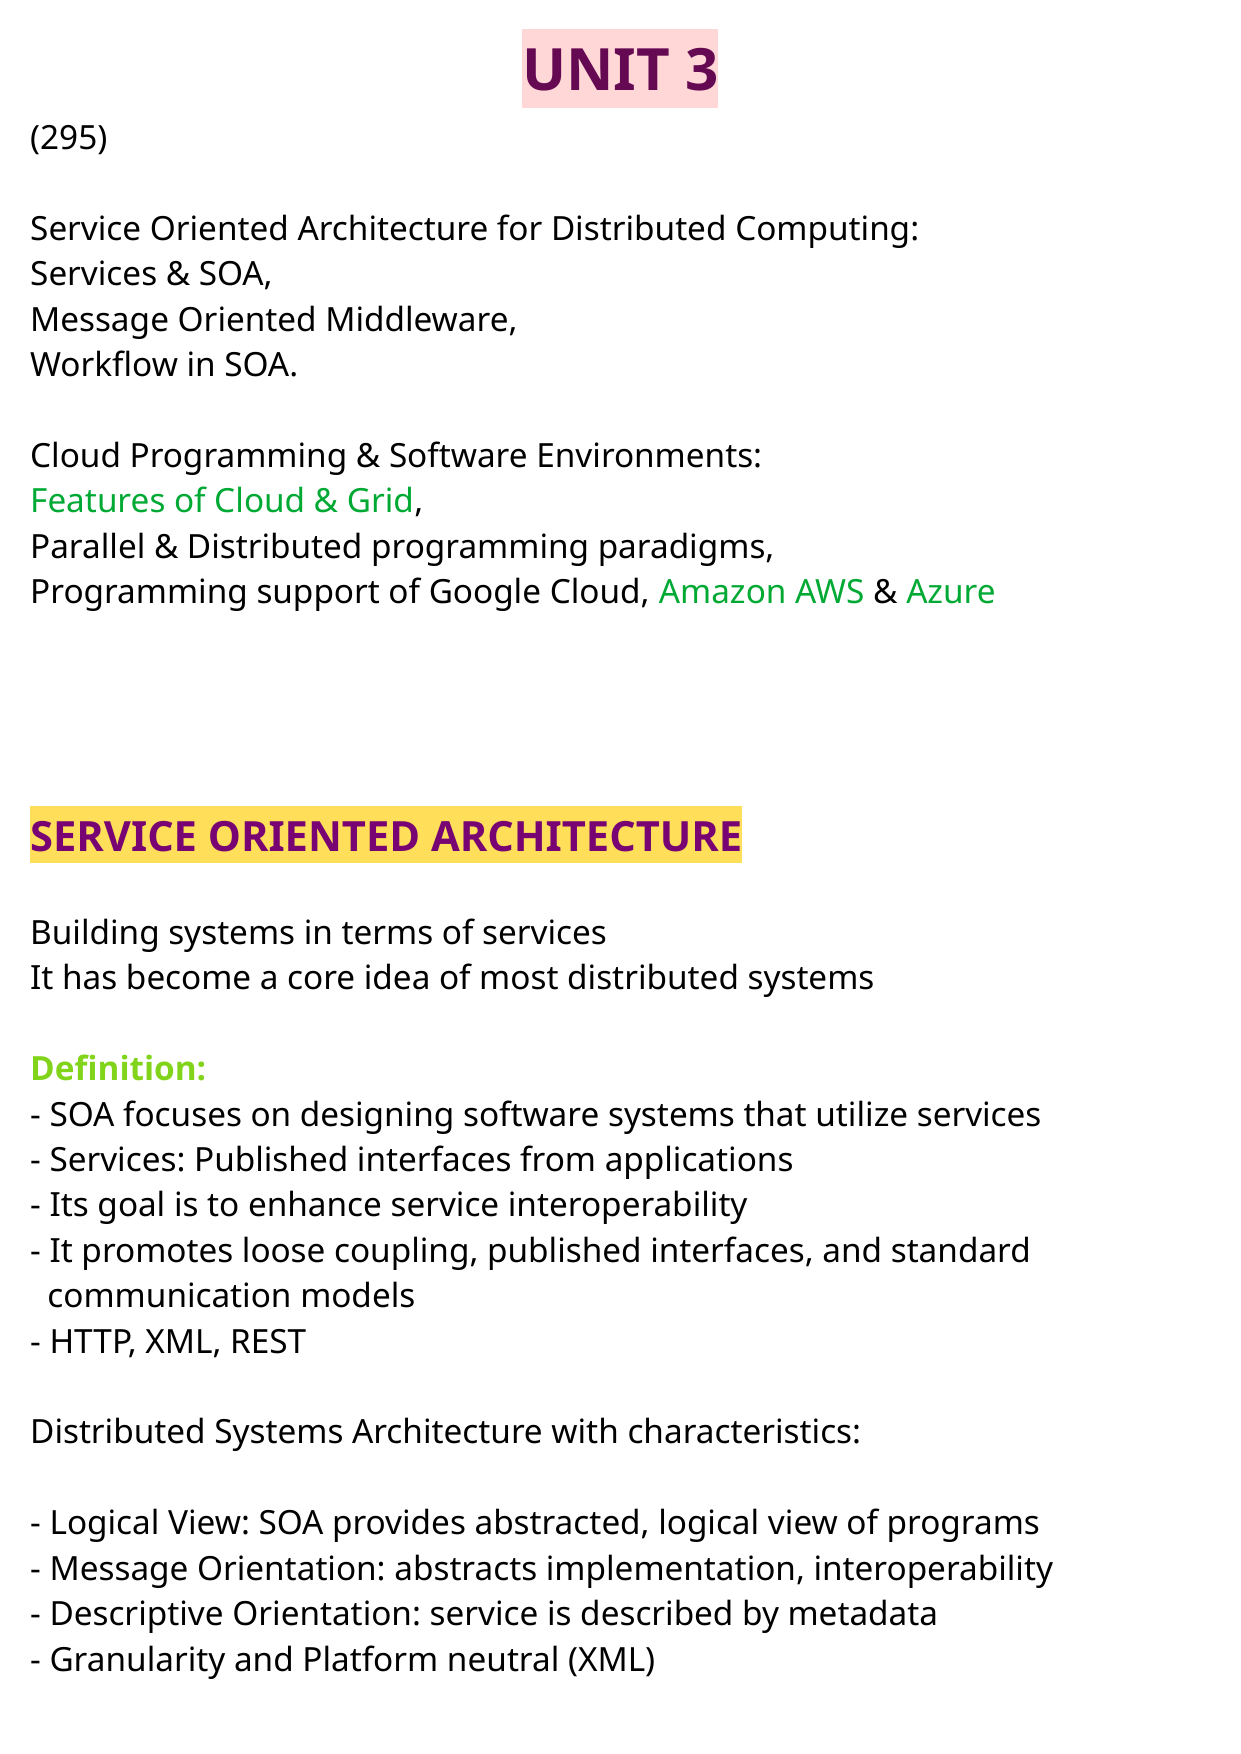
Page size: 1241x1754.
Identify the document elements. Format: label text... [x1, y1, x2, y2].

subtitle SERVICE ORIENTED ARCHITECTURE [30, 806, 1211, 863]
subtitle - Message Orientation: abstracts implementation, interoperability [30, 1544, 1211, 1590]
subtitle Workflow in SOA. [30, 341, 1211, 386]
subtitle Parallel & Distributed programming paradigms, [30, 523, 1211, 568]
subtitle Building systems in terms of services [30, 909, 1211, 954]
subtitle It has become a core idea of most distributed systems [30, 954, 1211, 999]
subtitle - Services: Published interfaces from applications [30, 1136, 1211, 1181]
subtitle - Logical View: SOA provides abstracted, logical view of programs [30, 1499, 1211, 1544]
subtitle Distributed Systems Architecture with characteristics: [30, 1408, 1211, 1454]
subtitle Services & SOA, [30, 250, 1211, 296]
subtitle communication models [30, 1272, 1211, 1317]
subtitle - Descriptive Orientation: service is described by metadata [30, 1590, 1211, 1635]
subtitle Cloud Programming & Software Environments: [30, 432, 1211, 477]
subtitle - HTTP, XML, REST [30, 1317, 1211, 1363]
subtitle Message Oriented Middleware, [30, 296, 1211, 341]
subtitle UNIT 3 [30, 28, 1211, 108]
subtitle - Its goal is to enhance service interoperability [30, 1181, 1211, 1227]
subtitle Features of Cloud & Grid, [30, 477, 1211, 523]
subtitle - It promotes loose coupling, published interfaces, and standard [30, 1227, 1211, 1272]
subtitle Programming support of Google Cloud, Amazon AWS & Azure [30, 568, 1211, 613]
subtitle - Granularity and Platform neutral (XML) [30, 1635, 1211, 1681]
subtitle (295) [30, 114, 1211, 159]
subtitle Service Oriented Architecture for Distributed Computing: [30, 205, 1211, 250]
subtitle - SOA focuses on designing software systems that utilize services [30, 1090, 1211, 1136]
subtitle Definition: [30, 1045, 1211, 1090]
